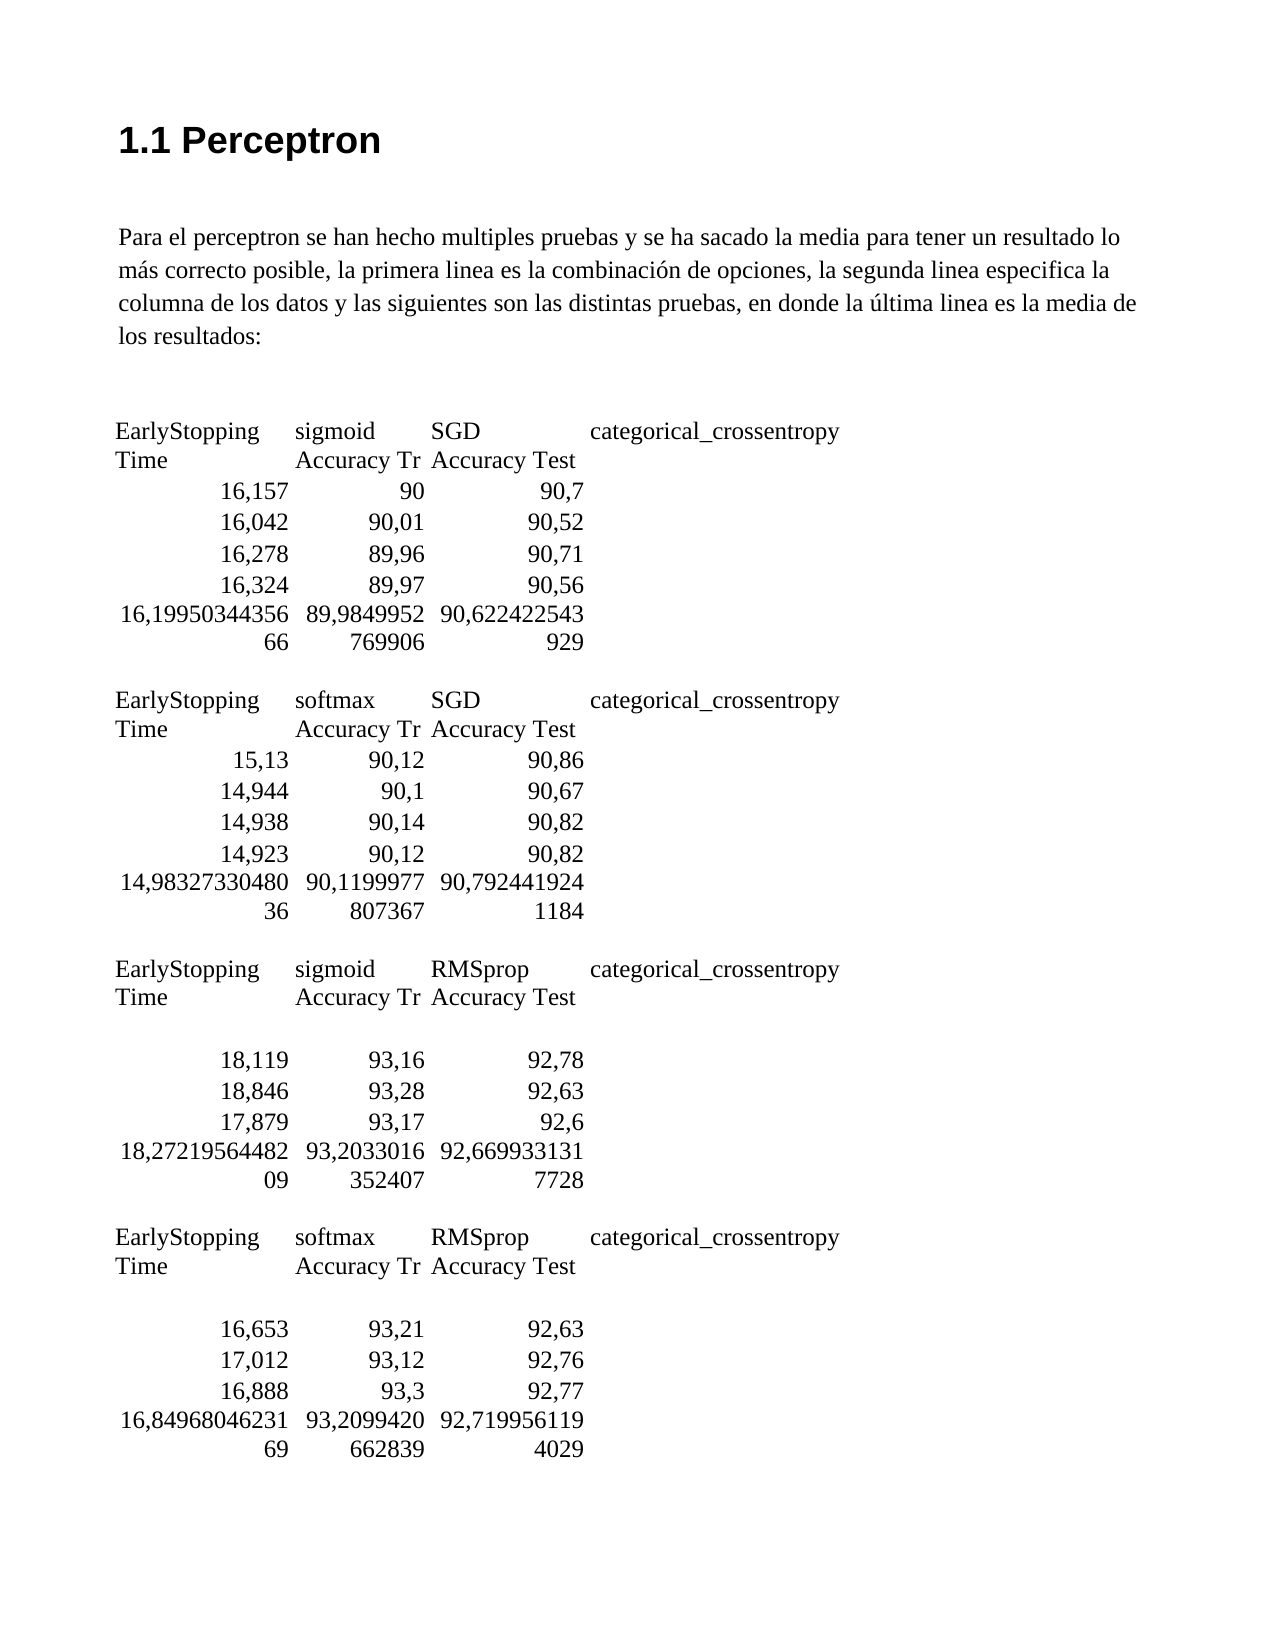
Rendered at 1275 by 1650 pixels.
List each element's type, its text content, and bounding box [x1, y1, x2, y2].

table_cell [587, 1105, 852, 1136]
table_cell 89,9849952769906 [292, 599, 427, 656]
table_cell 92,7199561194029 [428, 1405, 587, 1462]
table_cell 18,2721956448209 [112, 1136, 292, 1194]
table_cell [428, 656, 587, 685]
table_cell 92,63 [428, 1074, 587, 1105]
table_cell [112, 1011, 292, 1042]
table_cell 93,2033016352407 [292, 1136, 427, 1194]
table_cell 90,1 [292, 774, 427, 805]
table_header EarlyStopping [112, 416, 292, 445]
table_cell EarlyStopping [112, 685, 292, 714]
table_cell 92,6699331317728 [428, 1136, 587, 1194]
table_cell [587, 868, 852, 925]
table_cell [112, 1280, 292, 1311]
table_cell [587, 983, 852, 1011]
table_cell 16,278 [112, 536, 292, 567]
table_cell 93,2099420662839 [292, 1405, 427, 1462]
table_cell [587, 1251, 852, 1280]
table_cell 93,3 [292, 1374, 427, 1405]
table_cell 90,82 [428, 836, 587, 867]
table_cell [587, 568, 852, 599]
table_cell [292, 1463, 427, 1491]
table_header SGD [428, 416, 587, 445]
table_cell Accuracy Tr [292, 1251, 427, 1280]
table_cell [587, 1074, 852, 1105]
table_cell Time [112, 445, 292, 474]
table_cell 89,96 [292, 536, 427, 567]
table_cell 17,879 [112, 1105, 292, 1136]
table_cell 90,622422543929 [428, 599, 587, 656]
table_cell [587, 925, 852, 954]
table_cell 90,7924419241184 [428, 868, 587, 925]
table_cell 16,157 [112, 474, 292, 505]
table_cell 16,888 [112, 1374, 292, 1405]
table_cell [292, 925, 427, 954]
table_cell [587, 656, 852, 685]
table_cell Accuracy Tr [292, 445, 427, 474]
table_cell 16,1995034435666 [112, 599, 292, 656]
table_cell 93,12 [292, 1343, 427, 1374]
table_cell [587, 1043, 852, 1074]
table_cell Time [112, 983, 292, 1011]
table_cell 90,71 [428, 536, 587, 567]
table_cell [292, 1491, 427, 1532]
table_cell [587, 836, 852, 867]
table_cell 89,97 [292, 568, 427, 599]
table_cell 90,52 [428, 505, 587, 536]
table_cell [587, 1194, 852, 1222]
table_cell [587, 1136, 852, 1194]
table_cell [587, 1311, 852, 1342]
table_cell [112, 925, 292, 954]
table_cell sigmoid [292, 954, 427, 982]
table_cell 92,77 [428, 1374, 587, 1405]
table_cell 14,944 [112, 774, 292, 805]
table_cell categorical_crossentropy [587, 954, 852, 982]
table_cell 90,82 [428, 805, 587, 836]
table_cell Accuracy Tr [292, 983, 427, 1011]
table_cell 14,923 [112, 836, 292, 867]
table_cell [587, 805, 852, 836]
table_cell 14,9832733048036 [112, 868, 292, 925]
table_cell [292, 656, 427, 685]
table_cell 16,653 [112, 1311, 292, 1342]
table_cell 92,78 [428, 1043, 587, 1074]
table_cell [587, 474, 852, 505]
table_cell Accuracy Test [428, 983, 587, 1011]
table_cell SGD [428, 685, 587, 714]
table_cell [428, 1280, 587, 1311]
table_cell [587, 505, 852, 536]
table_cell EarlyStopping [112, 1223, 292, 1251]
table_cell 90,1199977807367 [292, 868, 427, 925]
table_cell 16,8496804623169 [112, 1405, 292, 1462]
table_cell 93,28 [292, 1074, 427, 1105]
table_cell [428, 1194, 587, 1222]
table_cell [428, 1491, 587, 1532]
table_cell [428, 1463, 587, 1491]
table_cell Accuracy Tr [292, 714, 427, 742]
table_cell [587, 1374, 852, 1405]
table_cell 16,324 [112, 568, 292, 599]
table_cell 90,14 [292, 805, 427, 836]
table_cell [292, 1011, 427, 1042]
table_cell [112, 1194, 292, 1222]
table_cell 18,846 [112, 1074, 292, 1105]
table_cell 90,01 [292, 505, 427, 536]
table_cell 90,67 [428, 774, 587, 805]
table_cell Accuracy Test [428, 445, 587, 474]
table_cell 92,6 [428, 1105, 587, 1136]
table_cell 18,119 [112, 1043, 292, 1074]
table_cell 93,21 [292, 1311, 427, 1342]
table_cell 90,56 [428, 568, 587, 599]
table_cell Time [112, 1251, 292, 1280]
table_cell [587, 1405, 852, 1462]
text Para el perceptron se han hecho multiples pruebas y se ha sacado la media para tener un resultado lo más correcto posible, la primera linea es la combinación de opciones, la segunda linea especifica la columna de los datos y las siguientes son las distintas pruebas, en donde la última linea es la media de los resultados: [118, 222, 1157, 350]
table_cell 93,16 [292, 1043, 427, 1074]
table_cell 90,86 [428, 743, 587, 774]
table_cell [428, 1011, 587, 1042]
table_cell [587, 1491, 852, 1532]
table_cell EarlyStopping [112, 954, 292, 982]
table_cell 14,938 [112, 805, 292, 836]
table_cell [587, 536, 852, 567]
table_cell [587, 1011, 852, 1042]
table_cell [587, 714, 852, 742]
table_cell 15,13 [112, 743, 292, 774]
table_cell 16,042 [112, 505, 292, 536]
table_cell [112, 656, 292, 685]
table_cell RMSprop [428, 954, 587, 982]
table_cell Accuracy Test [428, 714, 587, 742]
table_cell 90 [292, 474, 427, 505]
table_cell [587, 1343, 852, 1374]
table_header categorical_crossentropy [587, 416, 852, 445]
table_cell [587, 1280, 852, 1311]
table_cell softmax [292, 1223, 427, 1251]
table_cell 92,76 [428, 1343, 587, 1374]
table_cell softmax [292, 685, 427, 714]
table_cell [428, 925, 587, 954]
table_cell [587, 599, 852, 656]
table_cell 90,12 [292, 836, 427, 867]
table_cell [112, 1463, 292, 1491]
table_cell 17,012 [112, 1343, 292, 1374]
table_cell [587, 1463, 852, 1491]
table_cell [587, 774, 852, 805]
table_cell 90,12 [292, 743, 427, 774]
table_cell categorical_crossentropy [587, 1223, 852, 1251]
table_cell [292, 1194, 427, 1222]
table_cell Time [112, 714, 292, 742]
table_cell 90,7 [428, 474, 587, 505]
table_cell Accuracy Test [428, 1251, 587, 1280]
table_cell [292, 1280, 427, 1311]
table_cell RMSprop [428, 1223, 587, 1251]
table_cell categorical_crossentropy [587, 685, 852, 714]
subtitle 1.1 Perceptron [118, 118, 1157, 162]
table_cell [112, 1491, 292, 1532]
table_cell 93,17 [292, 1105, 427, 1136]
table_cell [587, 743, 852, 774]
table_cell 92,63 [428, 1311, 587, 1342]
table_cell [587, 445, 852, 474]
table_header sigmoid [292, 416, 427, 445]
